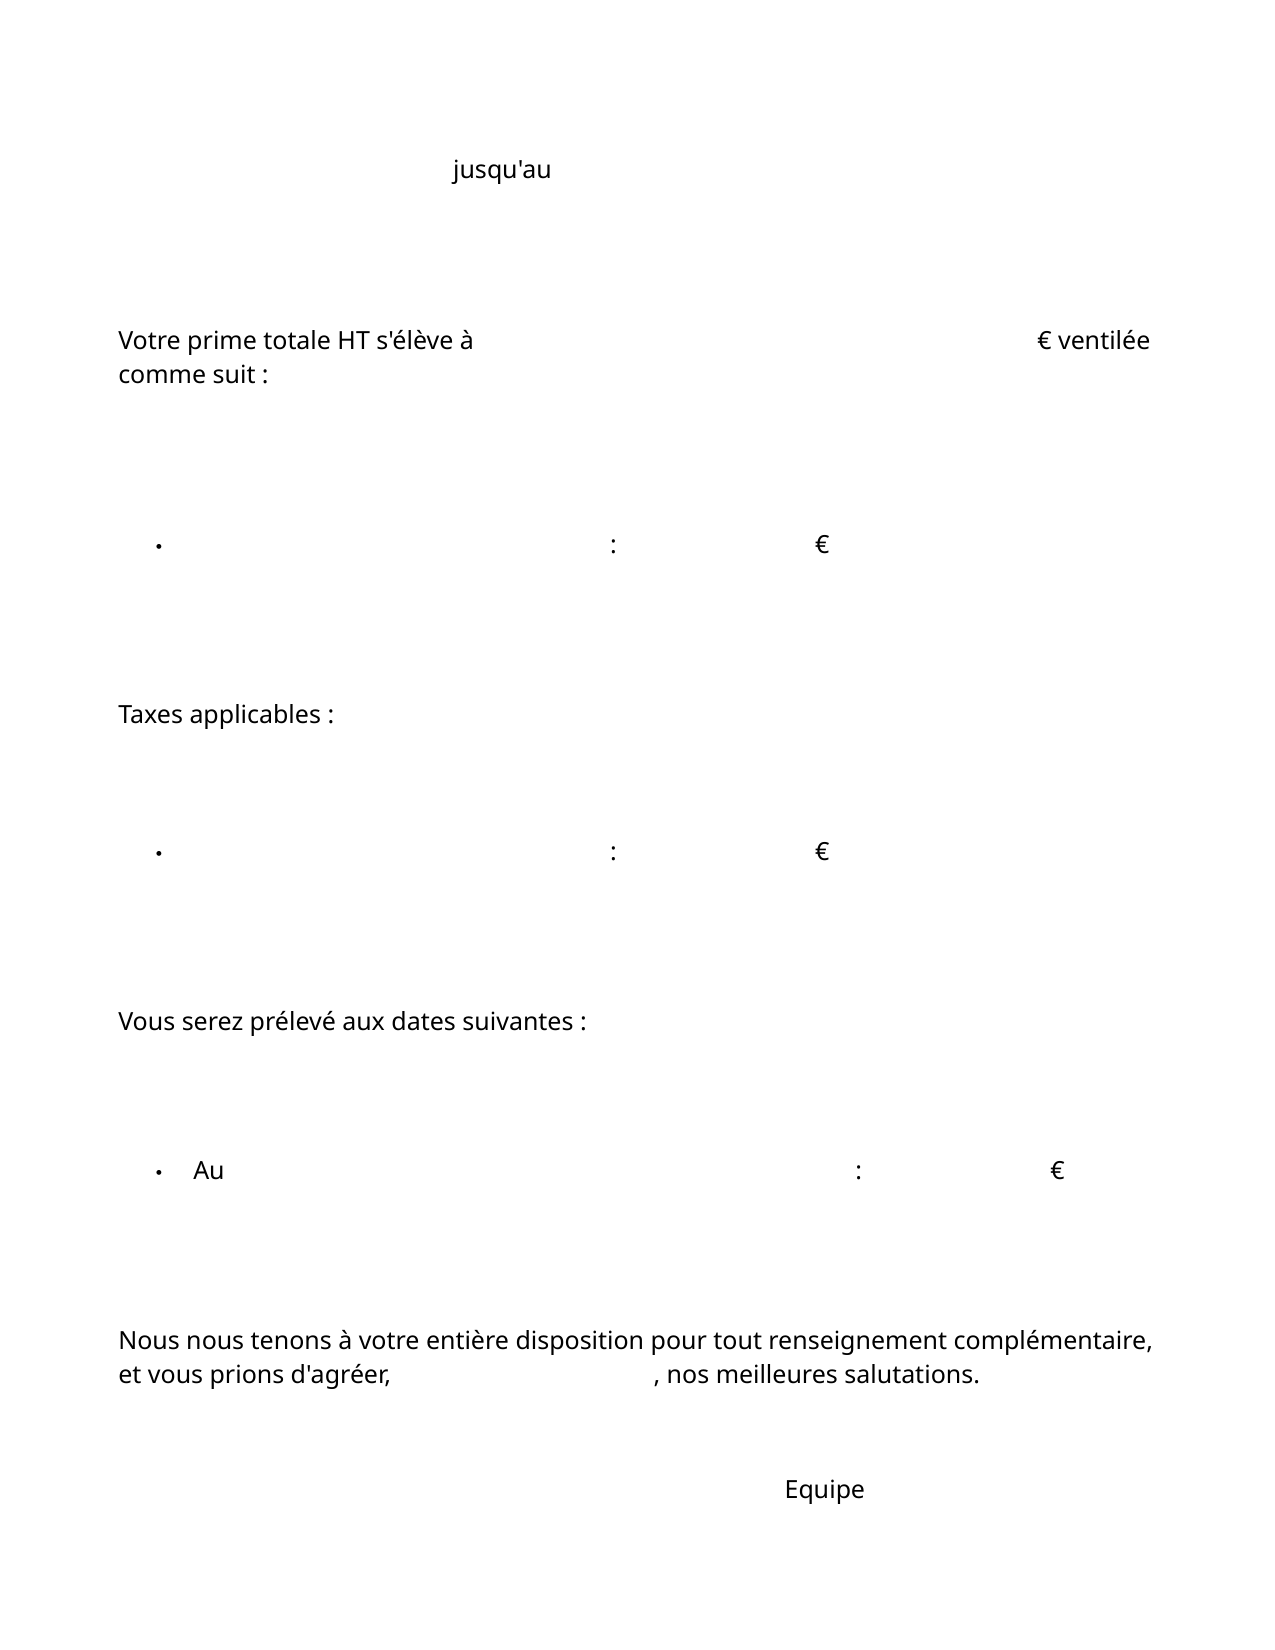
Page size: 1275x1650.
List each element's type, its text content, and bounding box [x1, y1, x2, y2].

text Vous serez prélevé aux dates suivantes : [118, 1004, 1157, 1038]
list Au <formatLang(move_line.maturity_date, Party.lang, date=True)> : <move_line.debit> € [156, 1152, 1157, 1187]
text <user.name> [784, 1403, 1157, 1437]
text <when test="move_line.account.kind == 'receivable'"> [118, 1118, 1157, 1152]
text </choose> [118, 595, 1157, 629]
text </choose> [118, 1221, 1157, 1255]
text </for> [118, 220, 1157, 254]
list <move_line.account.get_rec_name(None)> : <move_line.credit> € [156, 527, 1157, 561]
text </for> [118, 629, 1157, 663]
text <when test="move_line.account.kind != 'receivable' and not move_line.second_origin"> [118, 799, 1157, 833]
text <when test="move_line.account.kind != 'receivable' and move_line.second_origin and move_line.second_origin.__name__ == 'offered.coverage'"> [118, 459, 1157, 527]
text <for each="move_line in contract.last_bill[0].lines"> [118, 1050, 1157, 1084]
text </when> [118, 1187, 1157, 1221]
text </when> [118, 561, 1157, 595]
text Taxes applicables : [118, 697, 1157, 731]
text <for each="move_line in contract.last_bill[0].lines"> [118, 391, 1157, 425]
text </for> [118, 1255, 1157, 1289]
text </choose> [118, 902, 1157, 936]
text <for each="move_line in contract.last_bill[0].lines"> [118, 731, 1157, 765]
text </for> [118, 936, 1157, 970]
text Equipe <user.team.name> [784, 1472, 1157, 1506]
text Nous nous tenons à votre entière disposition pour tout renseignement complémentaire, et vous prions d'agréer, <Party.get_clean_name()>, nos meilleures salutations. [118, 1323, 1157, 1391]
text <choose test=""> [118, 425, 1157, 459]
text <choose test=""> [118, 765, 1157, 799]
list <move_line.account.get_rec_name(None)> : <move_line.credit> € [156, 833, 1157, 867]
text </for> [118, 254, 1157, 288]
list La garantie <data.option.offered.get_rec_name(None)> à partir du <formatLang(data.start_date, Party.lang, date=True)><choose test=""><when test="data.end_date"> jusqu'au <formatLang(data.end_date, Party.lang, date=True)></when></choose> [193, 118, 1157, 220]
text </when> [118, 867, 1157, 902]
text Votre prime totale HT s'élève à <contract.get_total_price_at_date(contract.start_date)> € ventilée comme suit : [118, 322, 1157, 391]
text <choose test=""> [118, 1084, 1157, 1118]
text <if test="user.team"> [784, 1437, 1157, 1472]
